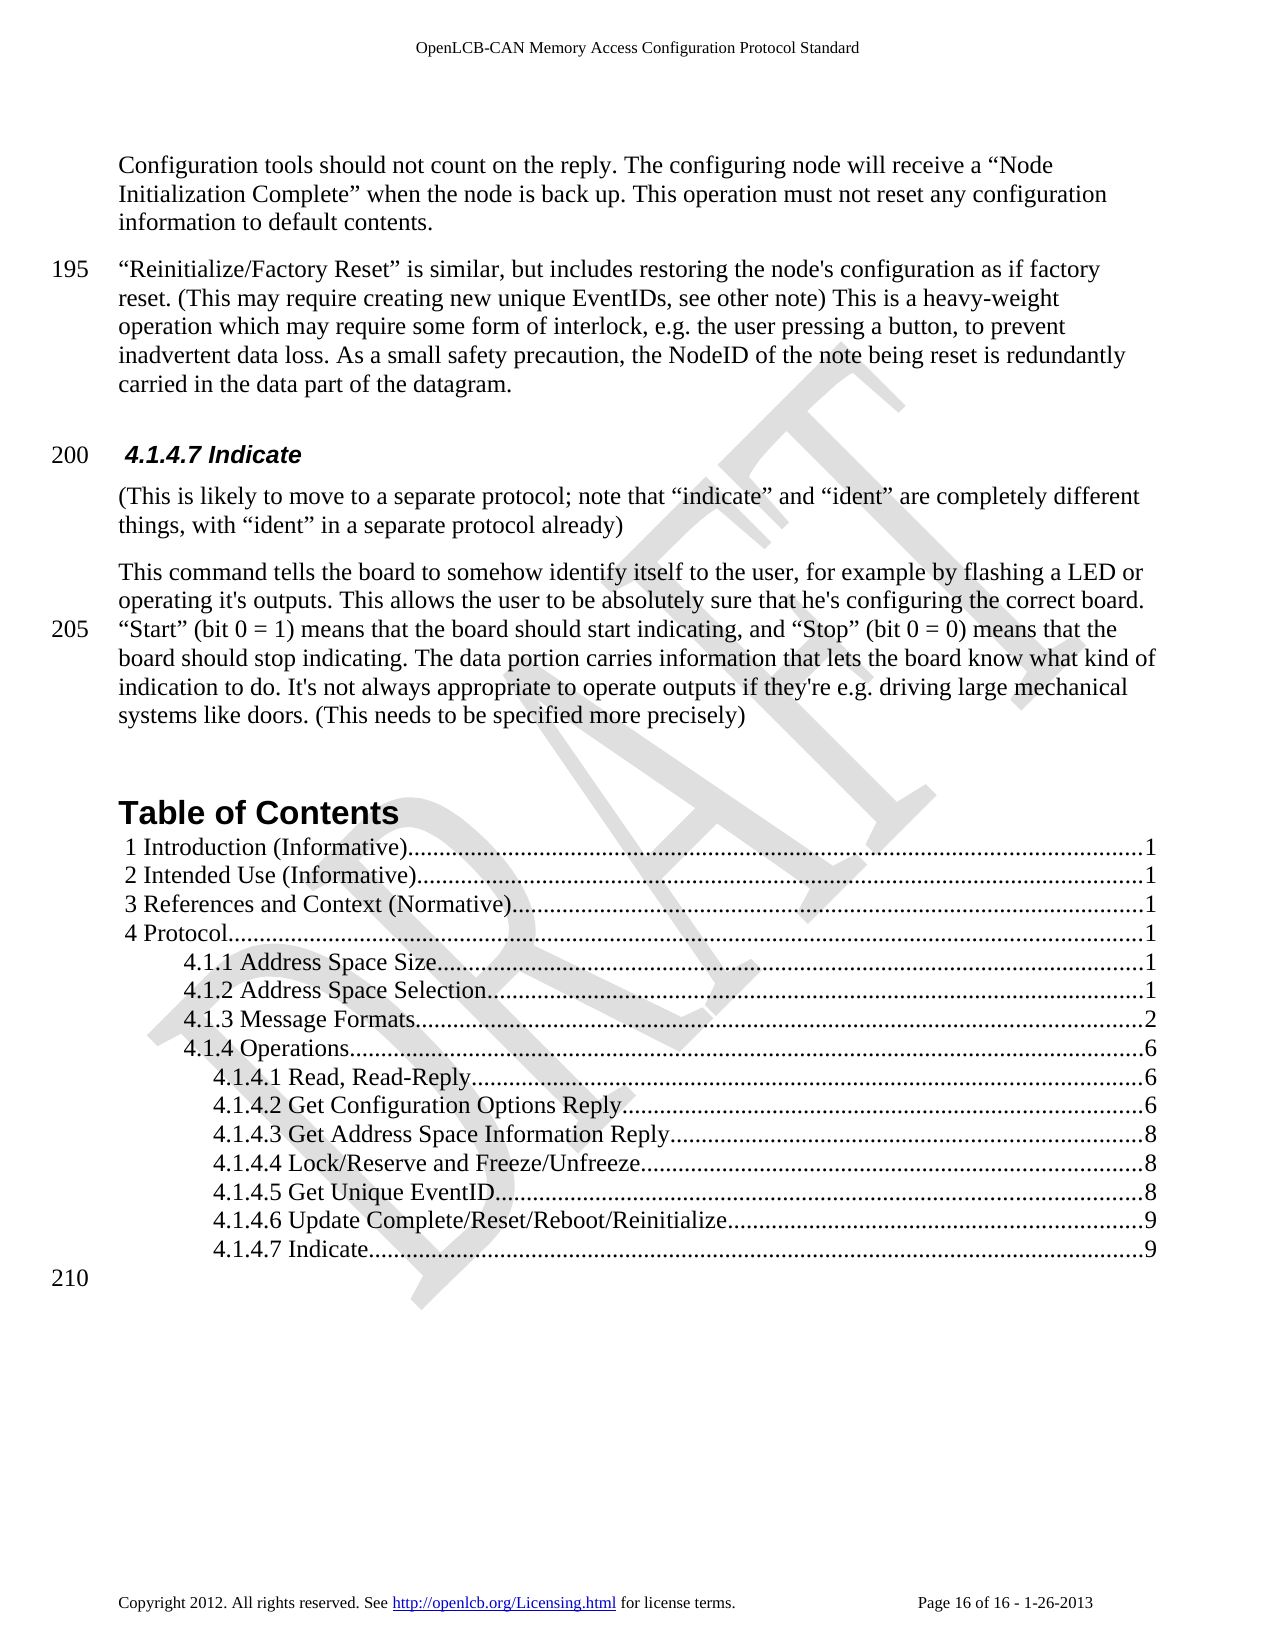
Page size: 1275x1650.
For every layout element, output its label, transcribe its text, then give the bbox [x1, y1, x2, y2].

text 4.1.1 Address Space Size 1 [303, 947, 432, 976]
subtitle [728, 793, 876, 832]
subtitle [837, 440, 1157, 469]
text Configuration tools should not count on the reply. The configuring node will receive a “Node Initialization Complete” when the node is back up. This operation must not reset any configuration information to default contents. [118, 150, 1157, 236]
text 4.1.4 Operations 6 [222, 1033, 408, 1062]
text 4.1.4.1 Read, Read-Reply 6 [251, 1062, 435, 1091]
text 4.1.4.2 Get Configuration Options Reply 6 [614, 1091, 1157, 1119]
text 4.1.4.6 Update Complete/Reset/Reboot/Reinitialize 9 [395, 1206, 483, 1234]
text 1 Introduction (Informative) 1 [360, 832, 464, 861]
text 4.1.4.7 Indicate 9 [423, 1234, 459, 1251]
text 1 Introduction (Informative) 1 [630, 832, 670, 856]
text 2 Intended Use (Informative) 1 [361, 861, 490, 889]
text 2 Intended Use (Informative) 1 [844, 861, 1157, 889]
text 4.1.2 Address Space Selection 1 [216, 977, 341, 1004]
text 4.1.4.5 Get Unique EventID 8 [207, 1177, 352, 1206]
text 4.1.2 Address Space Selection 1 [177, 976, 205, 1004]
text 1 Introduction (Informative) 1 [118, 832, 349, 861]
text 4.1.3 Message Formats 2 [504, 1004, 640, 1033]
text 4.1.3 Message Formats 2 [396, 1004, 489, 1033]
text 4.1.4.1 Read, Read-Reply 6 [207, 1062, 237, 1091]
text 4.1.4.1 Read, Read-Reply 6 [562, 1062, 1157, 1091]
text 4.1.3 Message Formats 2 [210, 1004, 378, 1033]
text 4.1.4.3 Get Address Space Information Reply 8 [495, 1119, 577, 1148]
subtitle [603, 793, 694, 832]
text 4.1.4.1 Read, Read-Reply 6 [453, 1062, 547, 1091]
text 1 Introduction (Informative) 1 [785, 832, 1157, 861]
text 4 Protocol 1 [535, 918, 689, 947]
text 4.1.4 Operations 6 [533, 1033, 1157, 1062]
text 1 Introduction (Informative) 1 [479, 832, 630, 861]
text 4.1.4.2 Get Configuration Options Reply 6 [280, 1091, 457, 1119]
text 4.1.4 Operations 6 [426, 1033, 518, 1062]
text 4.1.4.3 Get Address Space Information Reply 8 [308, 1119, 475, 1148]
text 4.1.2 Address Space Selection 1 [360, 976, 460, 1004]
text 2 Intended Use (Informative) 1 [506, 861, 649, 889]
text 4.1.4.6 Update Complete/Reset/Reboot/Reinitialize 9 [207, 1206, 380, 1234]
text 4.1.4.2 Get Configuration Options Reply 6 [207, 1091, 265, 1119]
text 4.1.4.7 Indicate 9 [471, 1234, 1157, 1263]
text 3 References and Context (Normative) 1 [118, 889, 374, 918]
text 1 Introduction (Informative) 1 [681, 832, 769, 861]
text 4.1.3 Message Formats 2 [657, 1004, 1157, 1033]
text 3 References and Context (Normative) 1 [525, 889, 669, 918]
text 4 Protocol 1 [418, 918, 508, 947]
text 2 Intended Use (Informative) 1 [663, 861, 809, 889]
text 4.1.4.3 Get Address Space Information Reply 8 [585, 1119, 1157, 1148]
text 4.1.4.5 Get Unique EventID 8 [366, 1177, 487, 1206]
text (This is likely to move to a separate protocol; note that “indicate” and “ident” are completely different things, with “ident” in a separate protocol already) [118, 481, 700, 539]
text (This is likely to move to a separate protocol; note that “indicate” and “ident” are completely different things, with “ident” in a separate protocol already) [878, 481, 1157, 539]
text 3 References and Context (Normative) 1 [670, 889, 809, 918]
text 3 References and Context (Normative) 1 [389, 889, 507, 918]
text 4.1.4.5 Get Unique EventID 8 [513, 1177, 1157, 1206]
text 4 Protocol 1 [118, 918, 403, 947]
text 3 References and Context (Normative) 1 [815, 889, 1157, 918]
text “Reinitialize/Factory Reset” is similar, but includes restoring the node's configuration as if factory reset. (This may require creating new unique EventIDs, see other note) This is a heavy-weight operation which may require some form of interlock, e.g. the user pressing a button, to prevent inadvertent data loss. As a small safety precaution, the NodeID of the note being reset is redundantly carried in the data part of the datagram. [118, 254, 1157, 398]
text 4.1.2 Address Space Selection 1 [599, 976, 714, 1004]
text 4.1.2 Address Space Selection 1 [496, 976, 583, 1004]
text 4.1.4.6 Update Complete/Reset/Reboot/Reinitialize 9 [499, 1206, 1157, 1234]
text 4.1.4 Operations 6 [177, 1035, 208, 1062]
text 4.1.1 Address Space Size 1 [540, 947, 709, 976]
text This command tells the board to somehow identify itself to the user, for example by flashing a LED or operating it's outputs. This allows the user to be absolutely sure that he's configuring the correct board. “Start” (bit 0 = 1) means that the board should start indicating, and “Stop” (bit 0 = 0) means that the board should stop indicating. The data portion carries information that lets the board know what kind of indication to do. It's not always appropriate to operate outputs if they're e.g. driving large mechanical systems like doors. (This needs to be specified more precisely) [118, 557, 782, 729]
subtitle [901, 793, 1157, 832]
text 4 Protocol 1 [690, 918, 1157, 947]
text 4.1.4.4 Lock/Reserve and Freeze/Unfreeze 8 [207, 1148, 323, 1177]
text 4.1.4.4 Lock/Reserve and Freeze/Unfreeze 8 [337, 1148, 486, 1177]
text 4.1.4.3 Get Address Space Information Reply 8 [207, 1119, 294, 1148]
text 4.1.4.2 Get Configuration Options Reply 6 [476, 1091, 575, 1119]
text 4.1.2 Address Space Selection 1 [729, 976, 1157, 1004]
text 2 Intended Use (Informative) 1 [118, 861, 320, 889]
text (This is likely to move to a separate protocol; note that “indicate” and “ident” are completely different things, with “ident” in a separate protocol already) [712, 481, 893, 539]
subtitle [754, 440, 823, 469]
text 4.1.1 Address Space Size 1 [710, 947, 1157, 976]
text 4.1.4.4 Lock/Reserve and Freeze/Unfreeze 8 [508, 1148, 1157, 1177]
subtitle Table of Contents [118, 793, 610, 832]
text 4.1.1 Address Space Size 1 [177, 947, 247, 976]
text This command tells the board to somehow identify itself to the user, for example by flashing a LED or operating it's outputs. This allows the user to be absolutely sure that he's configuring the correct board. “Start” (bit 0 = 1) means that the board should start indicating, and “Stop” (bit 0 = 0) means that the board should stop indicating. The data portion carries information that lets the board know what kind of indication to do. It's not always appropriate to operate outputs if they're e.g. driving large mechanical systems like doors. (This needs to be specified more precisely) [658, 557, 1157, 729]
text 4.1.4.7 Indicate 9 [207, 1234, 409, 1263]
text 4.1.1 Address Space Size 1 [447, 947, 503, 976]
subtitle Indicate [118, 440, 741, 469]
